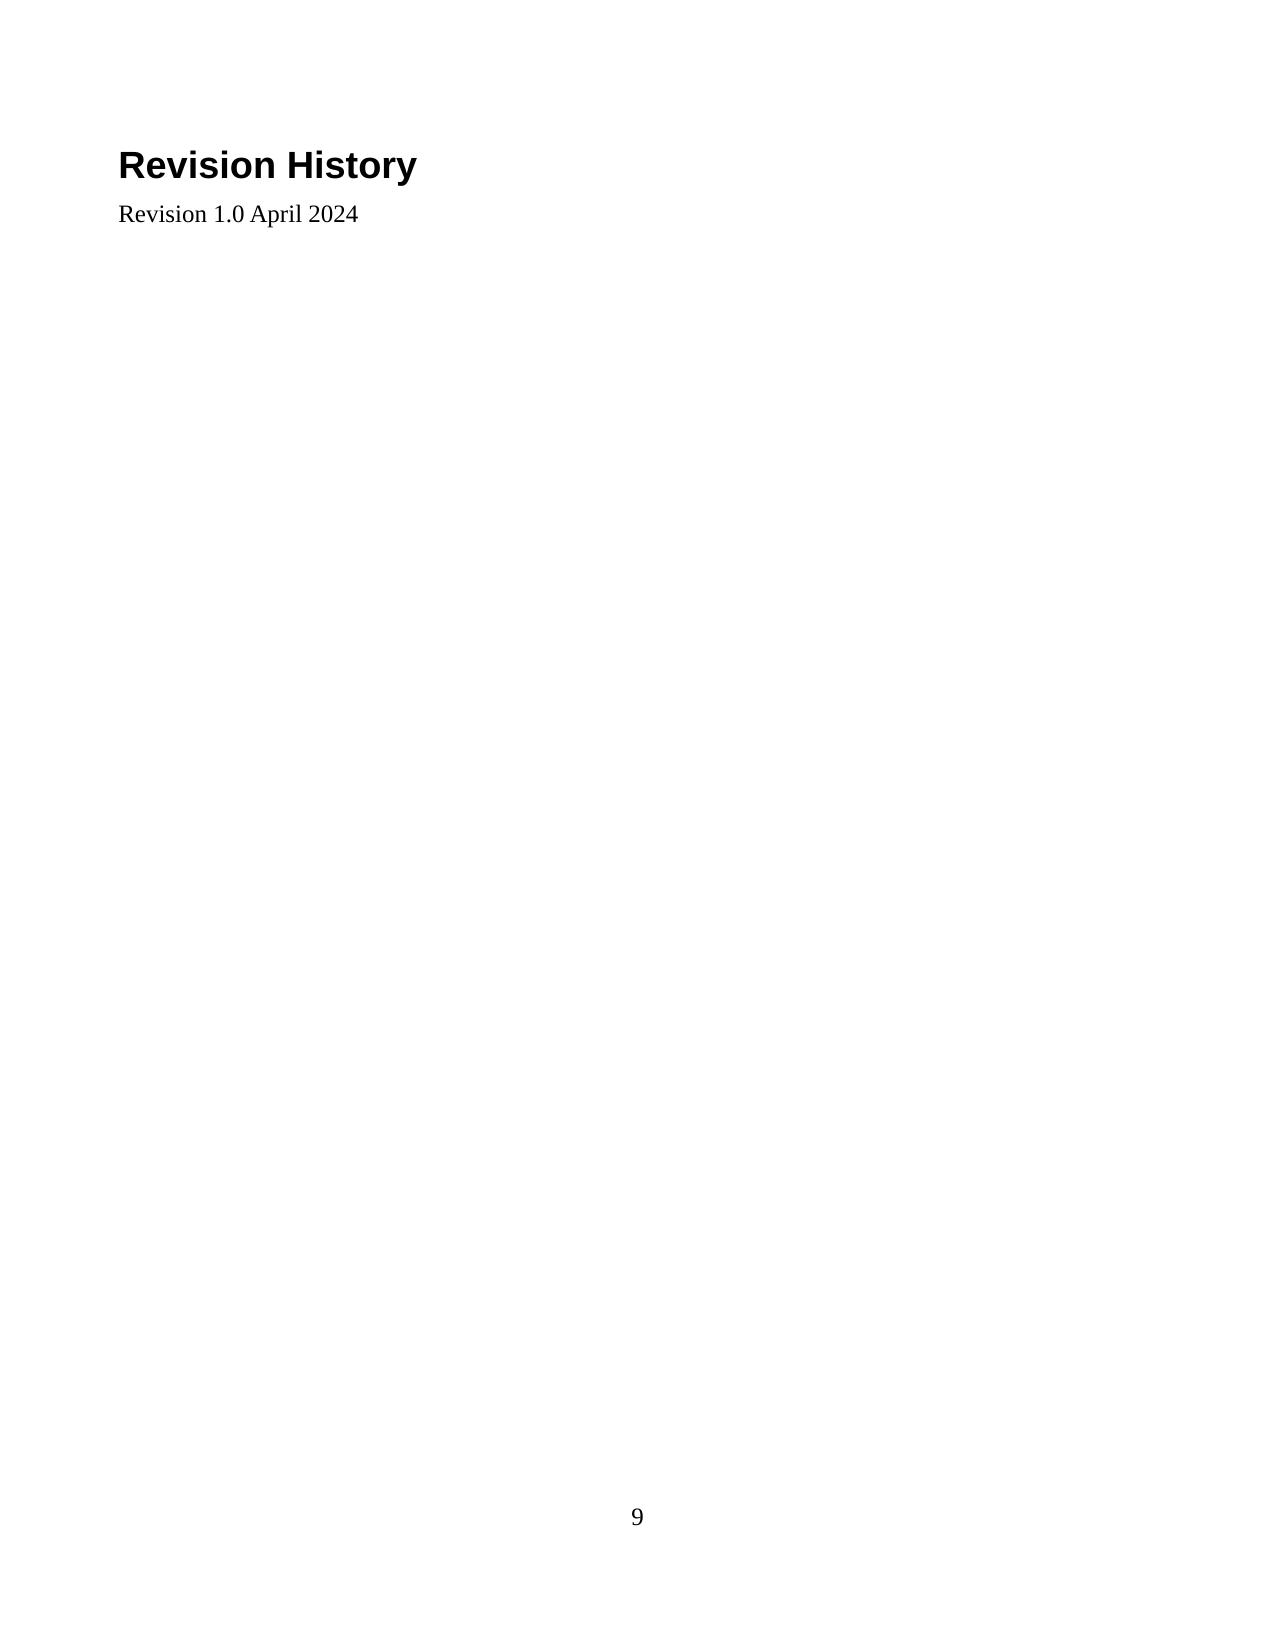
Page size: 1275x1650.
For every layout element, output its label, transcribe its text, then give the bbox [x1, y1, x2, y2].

text Revision 1.0 April 2024 [118, 199, 1157, 228]
subtitle Revision History [118, 143, 1157, 187]
